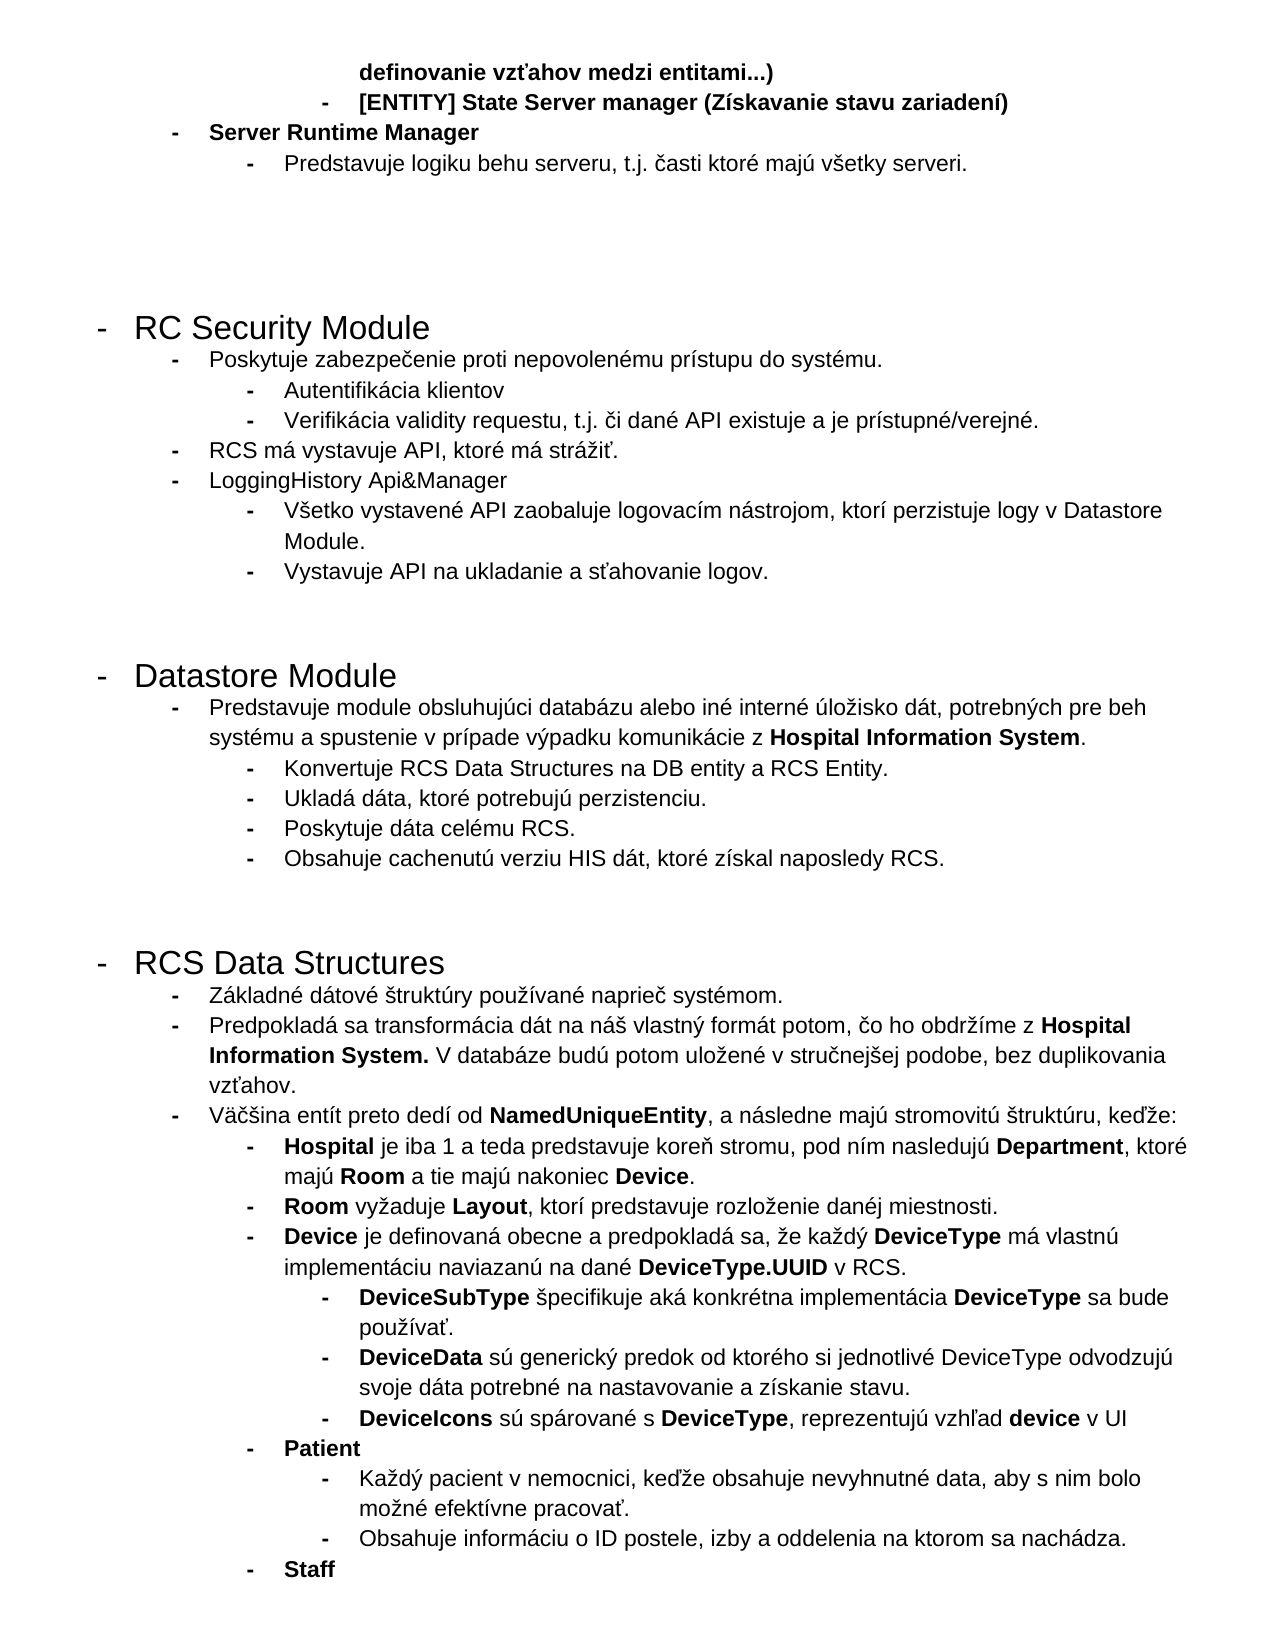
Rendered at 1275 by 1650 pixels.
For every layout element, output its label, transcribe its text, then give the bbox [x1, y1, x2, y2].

list Predstavuje module obsluhujúci databázu alebo iné interné úložisko dát, potrebných pre beh systému a spustenie v prípade výpadku komunikácie z Hospital Information System. [171, 694, 1216, 751]
list Poskytuje dáta celému RCS. [246, 815, 1216, 841]
list Každý pacient v nemocnici, keďže obsahuje nevyhnutné data, aby s nim bolo možné efektívne pracovať. [321, 1465, 1216, 1521]
list RCS má vystavuje API, ktoré má strážiť. [171, 437, 1216, 463]
list Konvertuje RCS Data Structures na DB entity a RCS Entity. [246, 754, 1216, 781]
list Hospital je iba 1 a teda predstavuje koreň stromu, pod ním nasledujú Department, ktoré majú Room a tie majú nakoniec Device. [246, 1133, 1216, 1189]
list Room vyžaduje Layout, ktorí predstavuje rozloženie danéj miestnosti. [246, 1193, 1216, 1219]
list definovanie vzťahov medzi entitami...) [321, 59, 1216, 85]
list Obsahuje cachenutú verziu HIS dát, ktoré získal naposledy RCS. [246, 845, 1216, 872]
list Všetko vystavené API zaobaluje logovacím nástrojom, ktorí perzistuje logy v Datastore Module. [246, 497, 1216, 554]
list Vystavuje API na ukladanie a sťahovanie logov. [246, 558, 1216, 584]
list Ukladá dáta, ktoré potrebujú perzistenciu. [246, 785, 1216, 811]
list Predpokladá sa transformácia dát na náš vlastný formát potom, čo ho obdržíme z Hospital Information System. V databáze budú potom uložené v stručnejšej podobe, bez duplikovania vzťahov. [171, 1012, 1216, 1098]
list Základné dátové štruktúry používané naprieč systémom. [171, 982, 1216, 1008]
list [ENTITY] State Server manager (Získavanie stavu zariadení) [321, 89, 1216, 116]
list DeviceIcons sú spárované s DeviceType, reprezentujú vzhľad device v UI [321, 1404, 1216, 1431]
list Obsahuje informáciu o ID postele, izby a oddelenia na ktorom sa nachádza. [321, 1525, 1216, 1552]
list Autentifikácia klientov [246, 377, 1216, 403]
subtitle Datastore Module [96, 656, 1216, 694]
list Väčšina entít preto dedí od NamedUniqueEntity, a následne majú stromovitú štruktúru, keďže: [171, 1102, 1216, 1129]
list Verifikácia validity requestu, t.j. či dané API existuje a je prístupné/verejné. [246, 407, 1216, 433]
list Predstavuje logiku behu serveru, t.j. časti ktoré majú všetky serveri. [246, 149, 1216, 176]
list DeviceSubType špecifikuje aká konkrétna implementácia DeviceType sa bude používať. [321, 1284, 1216, 1340]
list Staff [246, 1556, 1216, 1582]
subtitle RCS Data Structures [96, 943, 1216, 982]
list Server Runtime Manager [171, 119, 1216, 146]
list LoggingHistory Api&Manager [171, 467, 1216, 493]
list Poskytuje zabezpečenie proti nepovolenému prístupu do systému. [171, 346, 1216, 373]
subtitle RC Security Module [96, 308, 1216, 346]
list DeviceData sú generický predok od ktorého si jednotlivé DeviceType odvodzujú svoje dáta potrebné na nastavovanie a získanie stavu. [321, 1344, 1216, 1401]
list Patient [246, 1435, 1216, 1461]
list Device je definovaná obecne a predpokladá sa, že každý DeviceType má vlastnú implementáciu naviazanú na dané DeviceType.UUID v RCS. [246, 1223, 1216, 1280]
